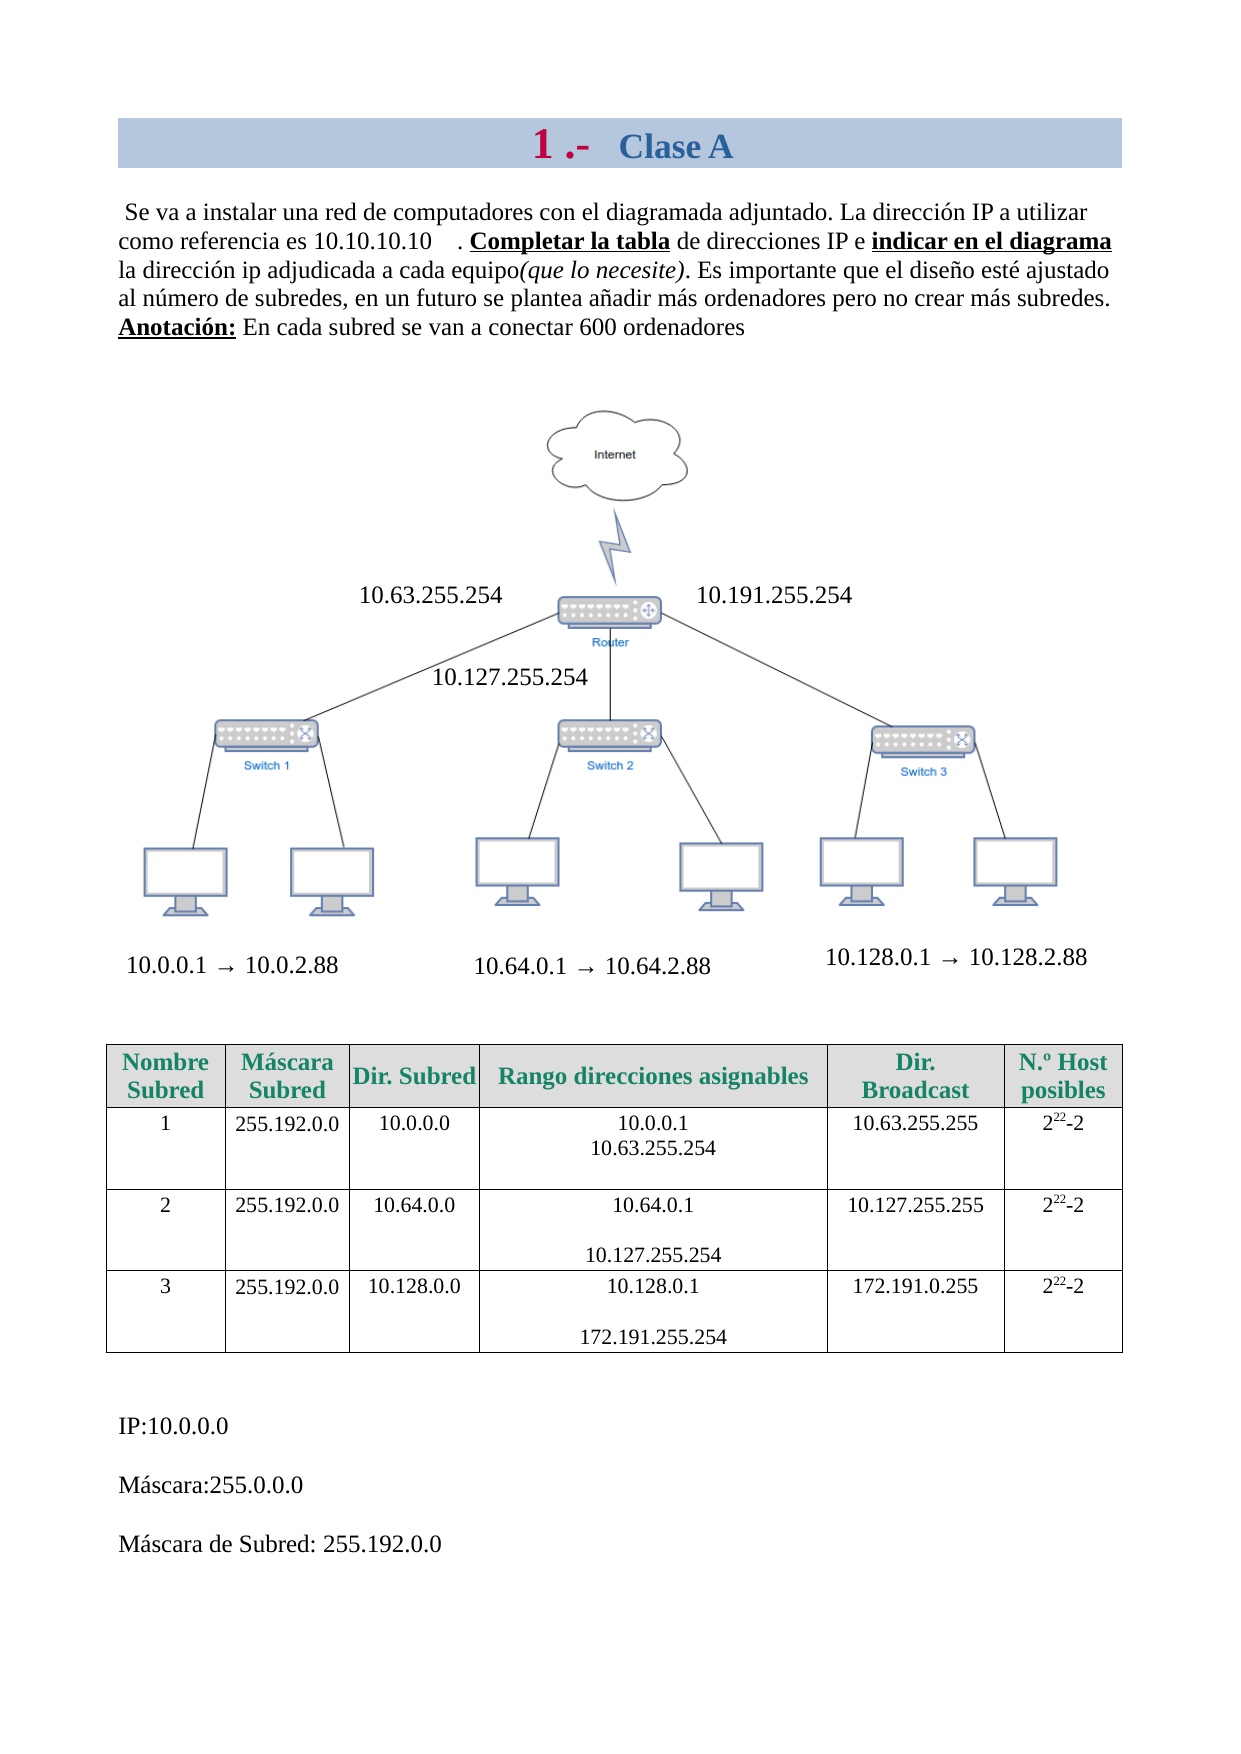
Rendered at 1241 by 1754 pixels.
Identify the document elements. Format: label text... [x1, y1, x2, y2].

table_cell 10.127.255.255 [828, 1190, 1004, 1270]
table_header Dir. Subred [350, 1045, 479, 1107]
table_header N.º Host posibles [1005, 1045, 1122, 1107]
table_header Dir. Broadcast [828, 1045, 1004, 1107]
table_cell 10.0.0.1 10.63.255.254 [480, 1108, 827, 1189]
table_cell 3 [107, 1271, 225, 1352]
table_cell 222-2 [1005, 1271, 1122, 1352]
text 1 .- Clase A [118, 118, 1122, 168]
table_cell 10.0.0.0 [350, 1108, 479, 1189]
table_header Rango direcciones asignables [480, 1045, 827, 1107]
text Máscara de Subred: 255.192.0.0 [118, 1529, 1122, 1557]
table_cell 172.191.0.255 [828, 1271, 1004, 1352]
table_cell 10.64.0.0 [350, 1190, 479, 1270]
text Anotación: En cada subred se van a conectar 600 ordenadores [118, 312, 1122, 341]
table_cell 255.192.0.0 [226, 1271, 349, 1352]
table_cell 222-2 [1005, 1108, 1122, 1189]
table_cell 10.128.0.1 172.191.255.254 [480, 1271, 827, 1352]
table_cell 2 [107, 1190, 225, 1270]
table_cell 255.192.0.0 [226, 1108, 349, 1189]
table_cell 255.192.0.0 [226, 1190, 349, 1270]
table_cell 10.64.0.1 10.127.255.254 [480, 1190, 827, 1270]
table_header Nombre Subred [107, 1045, 225, 1107]
text IP:10.0.0.0 [118, 1411, 1122, 1440]
table_cell 10.128.0.0 [350, 1271, 479, 1352]
text Máscara:255.0.0.0 [118, 1470, 1122, 1499]
table_cell 10.63.255.255 [828, 1108, 1004, 1189]
table_cell 222-2 [1005, 1190, 1122, 1270]
table_header Máscara Subred [226, 1045, 349, 1107]
table_cell 1 [107, 1108, 225, 1189]
text Se va a instalar una red de computadores con el diagramada adjuntado. La dirección IP a utilizar como referencia es 10.10.10.10 . Completar la tabla de direcciones IP e indicar en el diagrama la dirección ip adjudicada a cada equipo(que lo necesite). Es importante que el diseño esté ajustado al número de subredes, en un futuro se plantea añadir más ordenadores pero no crear más subredes. [118, 197, 1122, 312]
picture [118, 397, 1123, 943]
